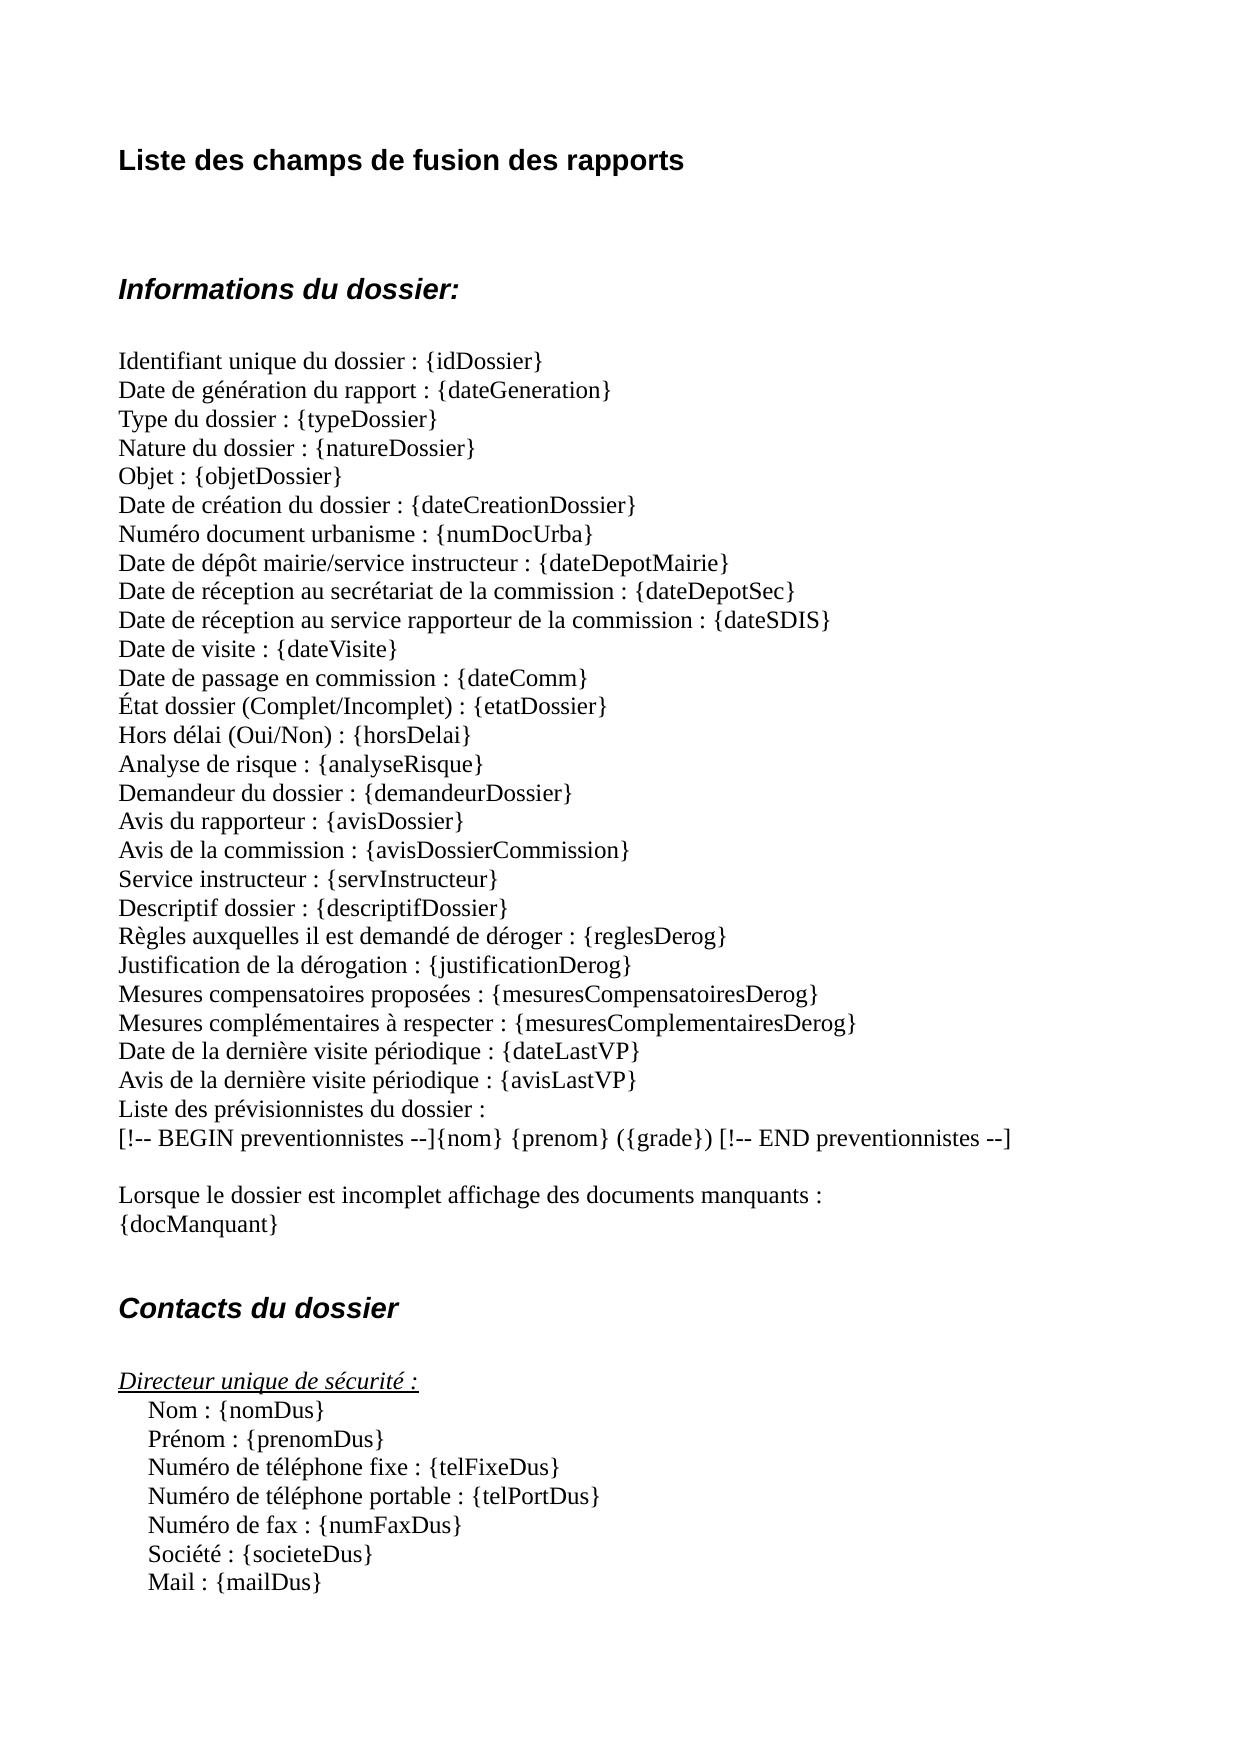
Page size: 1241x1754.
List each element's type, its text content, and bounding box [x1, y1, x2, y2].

text Service instructeur : {servInstructeur} [118, 864, 1122, 893]
text Avis de la dernière visite périodique : {avisLastVP} [118, 1065, 1122, 1094]
text Identifiant unique du dossier : {idDossier} [118, 346, 1122, 375]
text [!-- BEGIN preventionnistes --]{nom} {prenom} ({grade}) [!-- END preventionnistes --] [118, 1123, 1122, 1151]
text Lorsque le dossier est incomplet affichage des documents manquants : [118, 1180, 1122, 1209]
text Avis de la commission : {avisDossierCommission} [118, 835, 1122, 864]
subtitle Informations du dossier: [118, 272, 1122, 305]
text Analyse de risque : {analyseRisque} [118, 749, 1122, 778]
text Date de visite : {dateVisite} [118, 634, 1122, 663]
text Mail : {mailDus} [118, 1567, 1122, 1596]
text Date de réception au service rapporteur de la commission : {dateSDIS} [118, 605, 1122, 634]
text Date de passage en commission : {dateComm} [118, 663, 1122, 691]
text Objet : {objetDossier} [118, 461, 1122, 490]
text Mesures complémentaires à respecter : {mesuresComplementairesDerog} [118, 1008, 1122, 1036]
text Date de création du dossier : {dateCreationDossier} [118, 490, 1122, 519]
text Directeur unique de sécurité : [118, 1366, 1122, 1395]
text État dossier (Complet/Incomplet) : {etatDossier} [118, 691, 1122, 720]
text Nature du dossier : {natureDossier} [118, 433, 1122, 461]
text Date de génération du rapport : {dateGeneration} [118, 375, 1122, 404]
text Numéro de téléphone portable : {telPortDus} [118, 1481, 1122, 1510]
text Nom : {nomDus} [118, 1395, 1122, 1424]
text Type du dossier : {typeDossier} [118, 404, 1122, 433]
subtitle Contacts du dossier [118, 1291, 1122, 1325]
text Prénom : {prenomDus} [118, 1424, 1122, 1452]
text Descriptif dossier : {descriptifDossier} [118, 893, 1122, 921]
text Numéro de fax : {numFaxDus} [118, 1510, 1122, 1539]
text Société : {societeDus} [118, 1539, 1122, 1567]
text Justification de la dérogation : {justificationDerog} [118, 950, 1122, 979]
text Date de réception au secrétariat de la commission : {dateDepotSec} [118, 576, 1122, 605]
subtitle Liste des champs de fusion des rapports [118, 143, 1122, 177]
text Liste des prévisionnistes du dossier : [118, 1094, 1122, 1123]
text {docManquant} [118, 1209, 1122, 1238]
text Hors délai (Oui/Non) : {horsDelai} [118, 720, 1122, 749]
text Date de la dernière visite périodique : {dateLastVP} [118, 1036, 1122, 1065]
text Demandeur du dossier : {demandeurDossier} [118, 778, 1122, 806]
text Avis du rapporteur : {avisDossier} [118, 806, 1122, 835]
text Règles auxquelles il est demandé de déroger : {reglesDerog} [118, 921, 1122, 950]
text Numéro document urbanisme : {numDocUrba} [118, 519, 1122, 548]
text Mesures compensatoires proposées : {mesuresCompensatoiresDerog} [118, 979, 1122, 1008]
text Numéro de téléphone fixe : {telFixeDus} [118, 1452, 1122, 1481]
text Date de dépôt mairie/service instructeur : {dateDepotMairie} [118, 548, 1122, 576]
